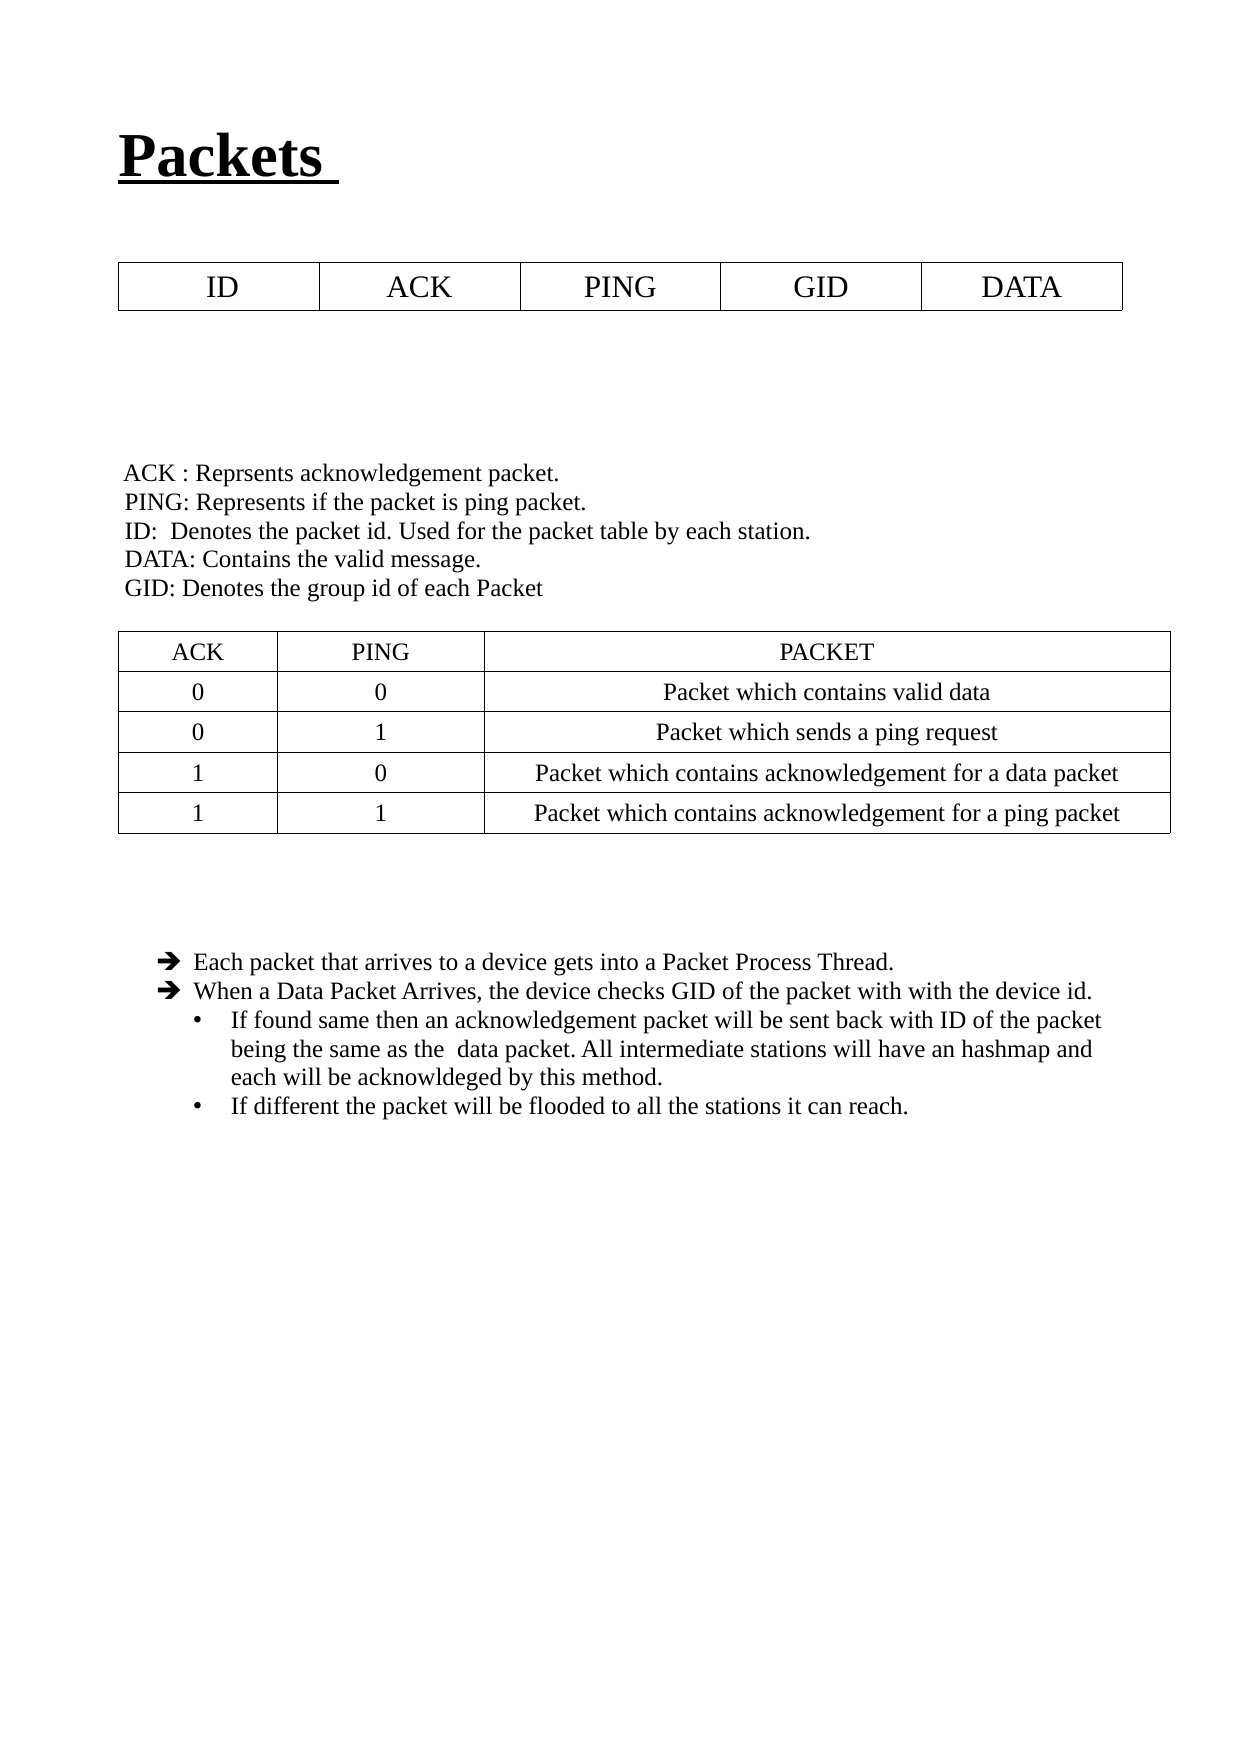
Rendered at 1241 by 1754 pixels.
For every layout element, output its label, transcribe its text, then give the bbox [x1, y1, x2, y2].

table_cell Packet which contains acknowledgement for a data packet [485, 753, 1170, 792]
table_header ID [119, 263, 319, 309]
text ACK : Reprsents acknowledgement packet. [118, 458, 1122, 487]
table_cell 0 [278, 672, 484, 711]
table_header DATA [922, 263, 1122, 309]
list Each packet that arrives to a device gets into a Packet Process Thread. [156, 947, 1122, 976]
text PING: Represents if the packet is ping packet. [118, 487, 1122, 516]
list If found same then an acknowledgement packet will be sent back with ID of the packet being the same as the data packet. All intermediate stations will have an hashmap and each will be acknowldeged by this method. [193, 1005, 1122, 1091]
table_cell 0 [119, 712, 277, 752]
table_cell 0 [278, 753, 484, 792]
table_header PACKET [485, 632, 1170, 671]
table_header PING [278, 632, 484, 671]
table_cell 1 [119, 753, 277, 792]
table_header ACK [320, 263, 520, 309]
list If different the packet will be flooded to all the stations it can reach. [193, 1091, 1122, 1120]
text DATA: Contains the valid message. [118, 544, 1122, 573]
table_cell 1 [278, 712, 484, 752]
text ID: Denotes the packet id. Used for the packet table by each station. [118, 516, 1122, 544]
table_header PING [521, 263, 720, 309]
table_cell Packet which contains acknowledgement for a ping packet [485, 793, 1170, 832]
table_cell 1 [119, 793, 277, 832]
table_header GID [721, 263, 921, 309]
table_header ACK [119, 632, 277, 671]
table_cell Packet which contains valid data [485, 672, 1170, 711]
table_cell Packet which sends a ping request [485, 712, 1170, 752]
text Packets [118, 118, 1122, 190]
text GID: Denotes the group id of each Packet [118, 573, 1122, 602]
table_cell 1 [278, 793, 484, 832]
table_cell 0 [119, 672, 277, 711]
list When a Data Packet Arrives, the device checks GID of the packet with with the device id. [156, 976, 1122, 1005]
